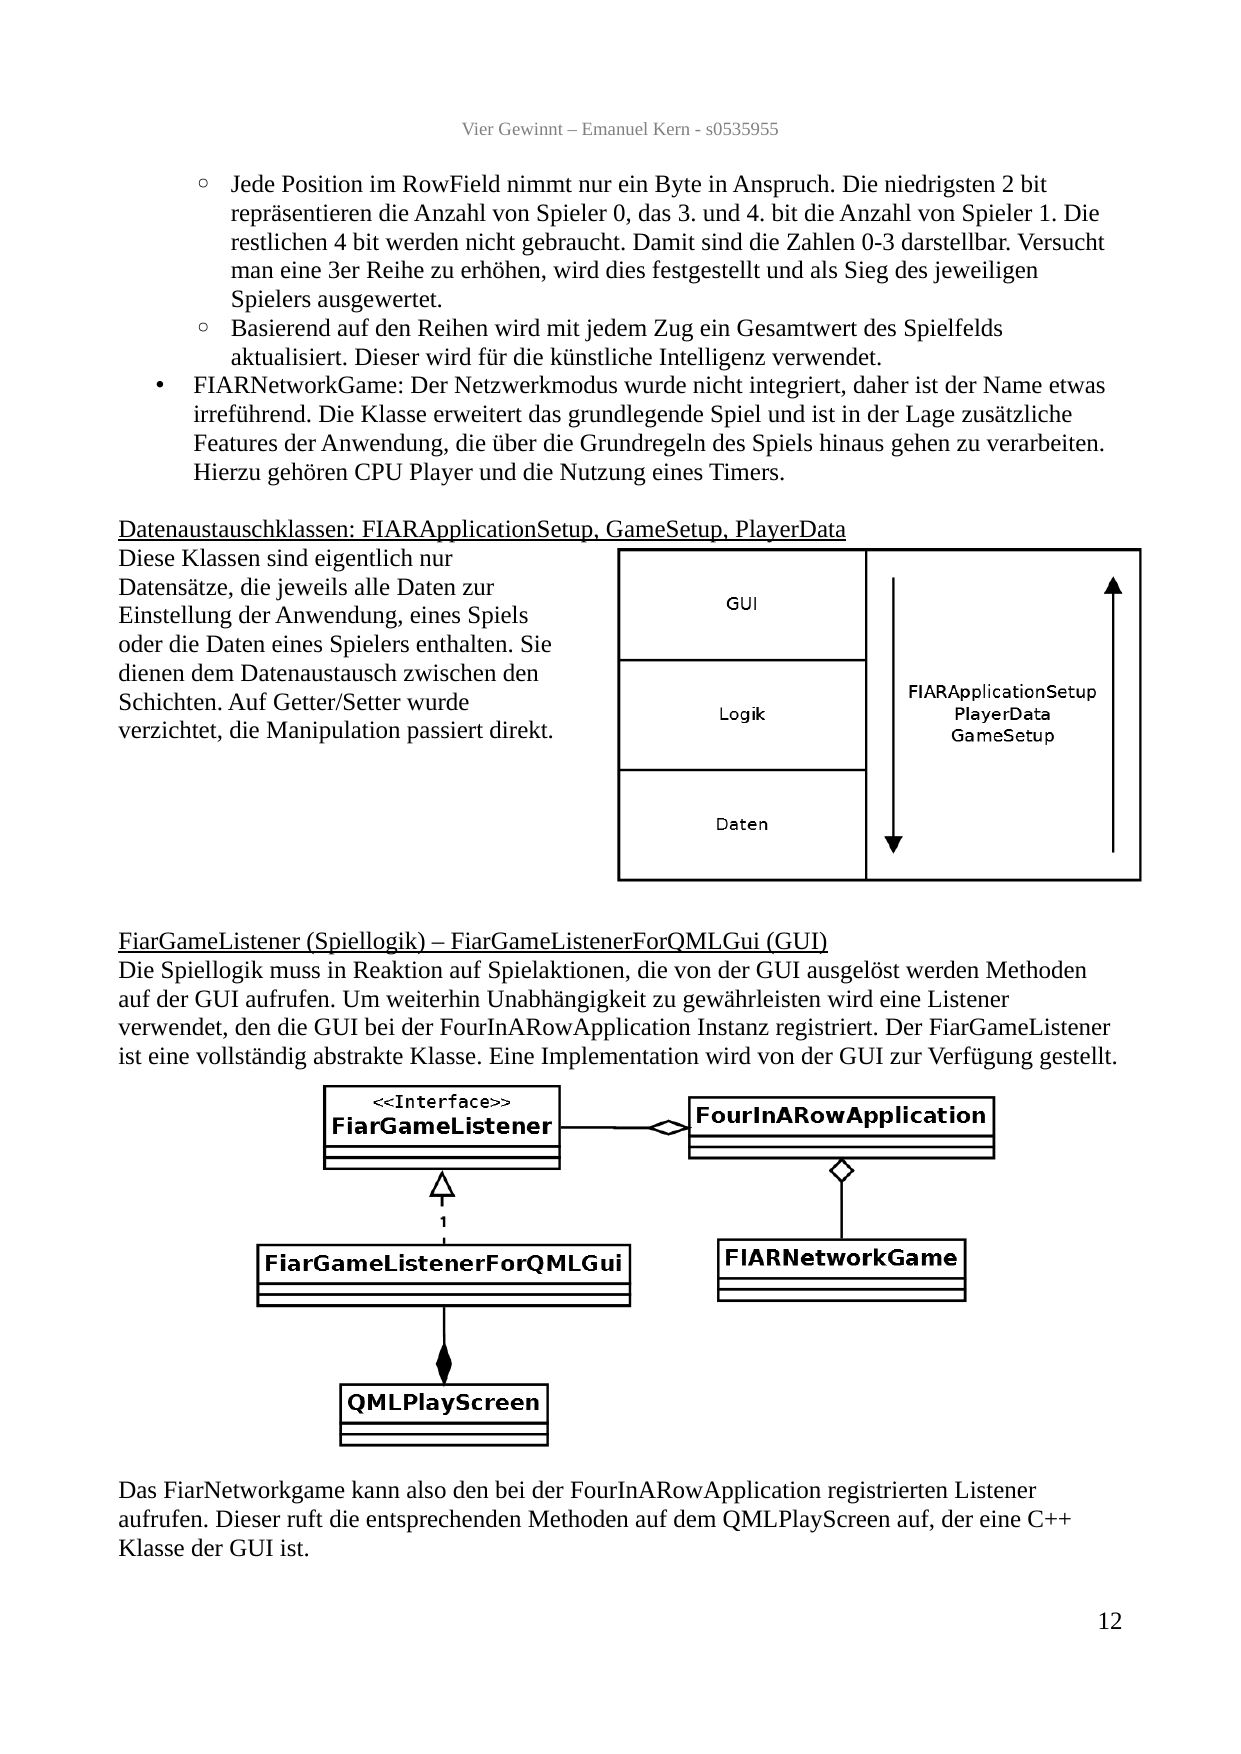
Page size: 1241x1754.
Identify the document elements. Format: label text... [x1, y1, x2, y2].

text FiarGameListener (Spiellogik) – FiarGameListenerForQMLGui (GUI) [118, 926, 1122, 955]
text Datenaustauschklassen: FIARApplicationSetup, GameSetup, PlayerData [118, 514, 1122, 543]
list Basierend auf den Reihen wird mit jedem Zug ein Gesamtwert des Spielfelds aktualisiert. Dieser wird für die künstliche Intelligenz verwendet. [193, 313, 1122, 370]
text Das FiarNetworkgame kann also den bei der FourInARowApplication registrierten Listener aufrufen. Dieser ruft die entsprechenden Methoden auf dem QMLPlayScreen auf, der eine C++ Klasse der GUI ist. [118, 1475, 1122, 1561]
text Diese Klassen sind eigentlich nur Datensätze, die jeweils alle Daten zur Einstellung der Anwendung, eines Spiels oder die Daten eines Spielers enthalten. Sie dienen dem Datenaustausch zwischen den Schichten. Auf Getter/Setter wurde verzichtet, die Manipulation passiert direkt. [118, 543, 1122, 744]
list Jede Position im RowField nimmt nur ein Byte in Anspruch. Die niedrigsten 2 bit repräsentieren die Anzahl von Spieler 0, das 3. und 4. bit die Anzahl von Spieler 1. Die restlichen 4 bit werden nicht gebraucht. Damit sind die Zahlen 0-3 darstellbar. Versucht man eine 3er Reihe zu erhöhen, wird dies festgestellt und als Sieg des jeweiligen Spielers ausgewertet. [193, 169, 1122, 313]
text Die Spiellogik muss in Reaktion auf Spielaktionen, die von der GUI ausgelöst werden Methoden auf der GUI aufrufen. Um weiterhin Unabhängigkeit zu gewährleisten wird eine Listener verwendet, den die GUI bei der FourInARowApplication Instanz registriert. Der FiarGameListener ist eine vollständig abstrakte Klasse. Eine Implementation wird von der GUI zur Verfügung gestellt. [118, 955, 1122, 1070]
picture [617, 548, 1142, 882]
picture [256, 1085, 996, 1447]
list FIARNetworkGame: Der Netzwerkmodus wurde nicht integriert, daher ist der Name etwas irreführend. Die Klasse erweitert das grundlegende Spiel und ist in der Lage zusätzliche Features der Anwendung, die über die Grundregeln des Spiels hinaus gehen zu verarbeiten. Hierzu gehören CPU Player und die Nutzung eines Timers. [156, 370, 1122, 485]
